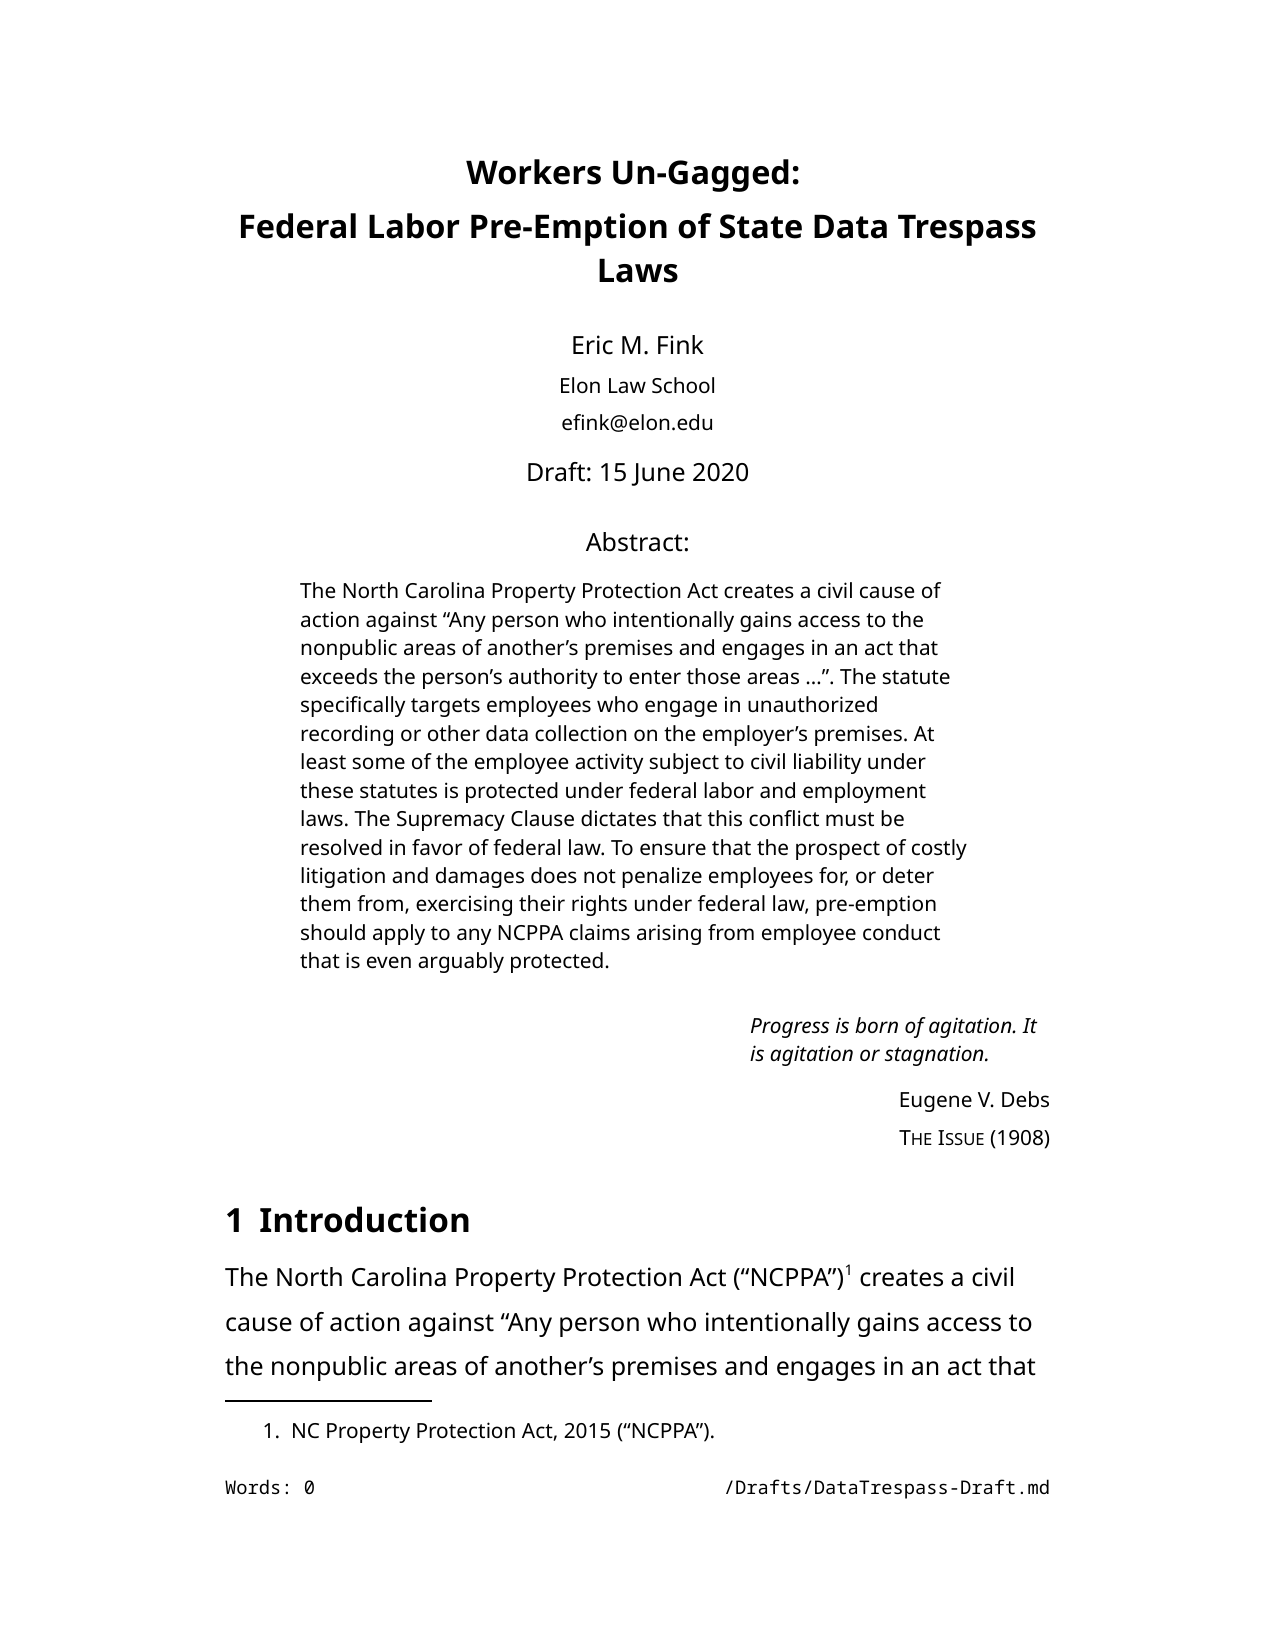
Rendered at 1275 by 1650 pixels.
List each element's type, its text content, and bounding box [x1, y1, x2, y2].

text The North Carolina Property Protection Act (“NCPPA”) creates a civil cause of action against “Any person who intentionally gains access to the nonpublic areas of another’s premises and engages in an act that [225, 1260, 1050, 1382]
text Draft: 15 June 2020 [225, 454, 1050, 489]
subtitle Introduction [225, 1196, 1050, 1242]
text The Issue (1908) [750, 1123, 1050, 1151]
subtitle Federal Labor Pre-Emption of State Data Trespass Laws [225, 203, 1050, 292]
title Workers Un-Gagged: [225, 150, 1050, 194]
subtitle Abstract: [225, 525, 1050, 559]
text Progress is born of agitation. It is agitation or stagnation. [750, 1011, 1050, 1068]
text Eric M. Fink [225, 328, 1050, 362]
text The North Carolina Property Protection Act creates a civil cause of action against “Any person who intentionally gains access to the nonpublic areas of another’s premises and engages in an act that exceeds the person’s authority to enter those areas …”. The statute specifically targets employees who engage in unauthorized recording or other data collection on the employer’s premises. At least some of the employee activity subject to civil liability under these statutes is protected under federal labor and employment laws. The Supremacy Clause dictates that this conflict must be resolved in favor of federal law. To ensure that the prospect of costly litigation and damages does not penalize employees for, or deter them from, exercising their rights under federal law, pre-emption should apply to any NCPPA claims arising from employee conduct that is even arguably protected. [300, 577, 975, 975]
text NC Property Protection Act, 2015 (“NCPPA”). [225, 1416, 1050, 1444]
text Elon Law School [225, 371, 1050, 399]
text Eugene V. Debs [750, 1086, 1050, 1114]
text efink@elon.edu [225, 408, 1050, 437]
